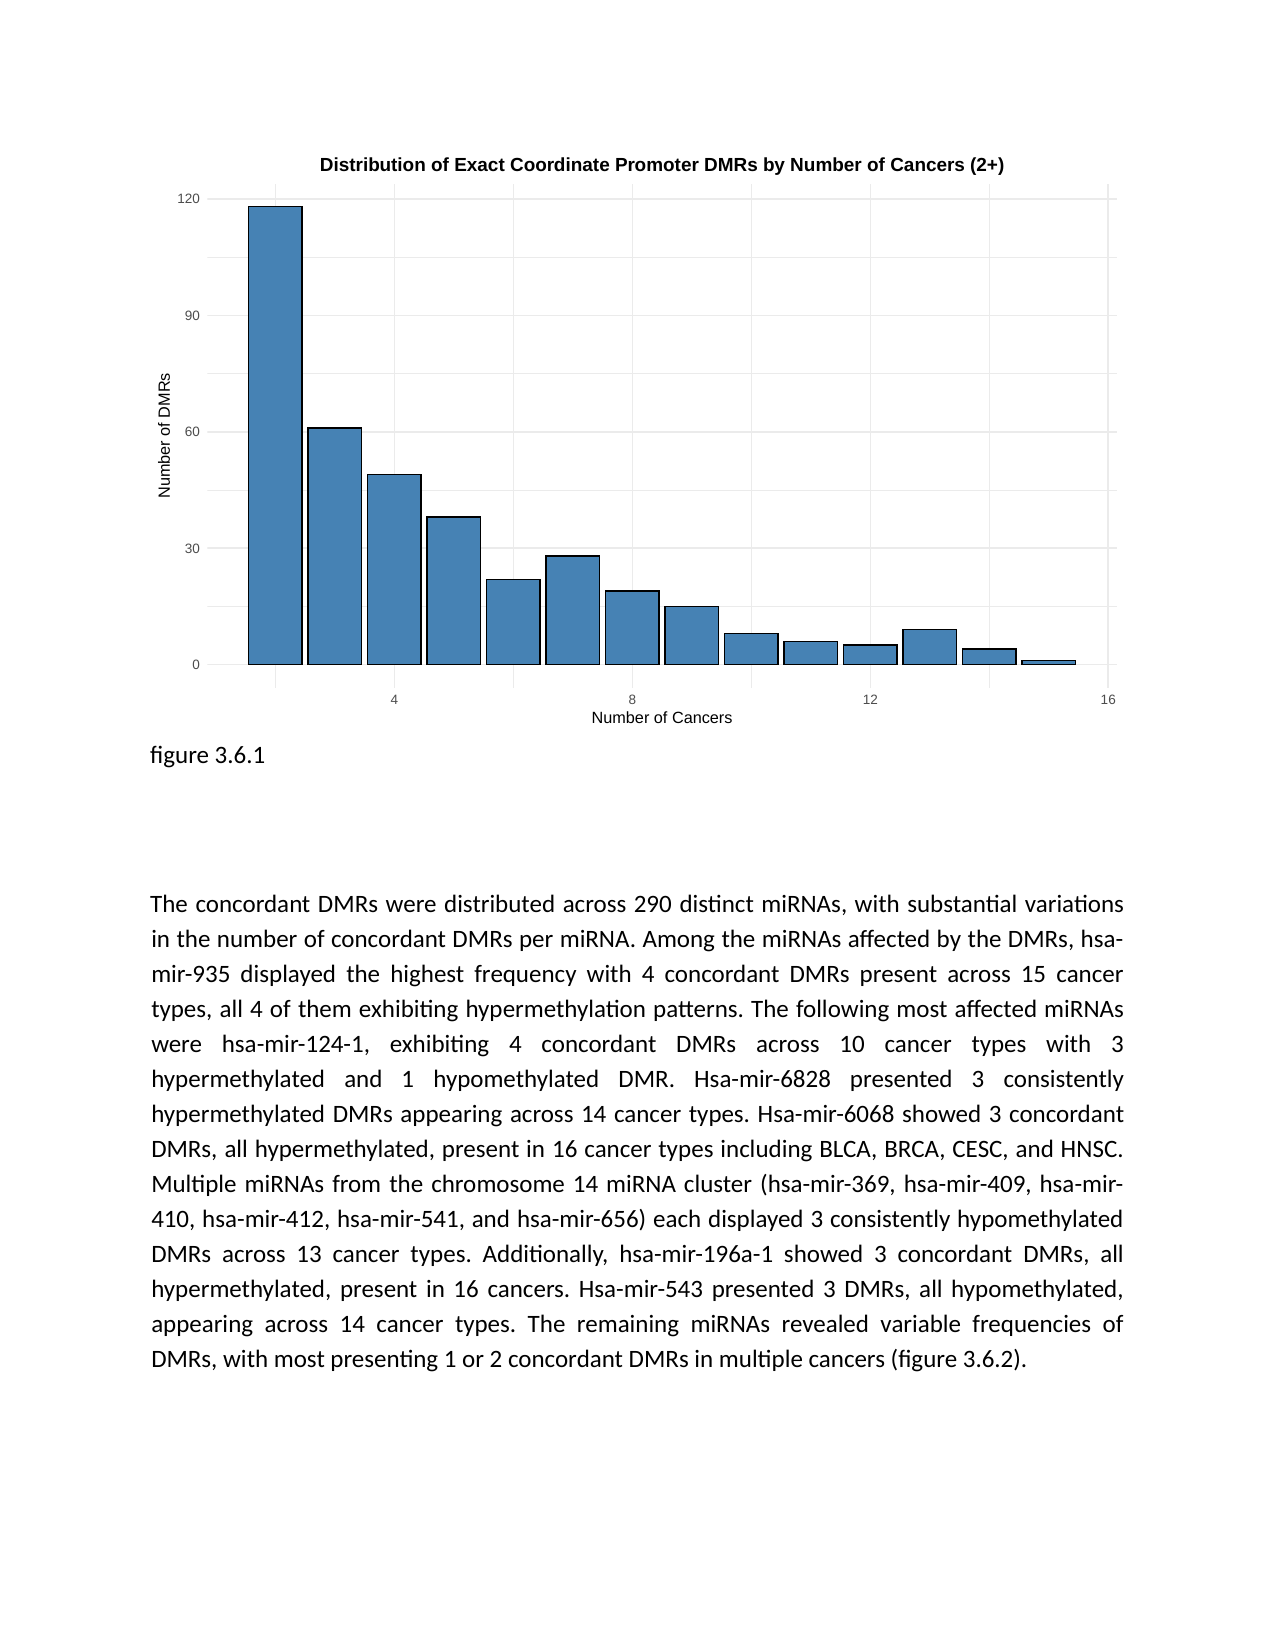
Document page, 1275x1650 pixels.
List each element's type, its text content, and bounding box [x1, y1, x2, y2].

text The concordant DMRs were distributed across 290 distinct miRNAs, with substantial variations in the number of concordant DMRs per miRNA. Among the miRNAs affected by the DMRs, hsa-mir-935 displayed the highest frequency with 4 concordant DMRs present across 15 cancer types, all 4 of them exhibiting hypermethylation patterns. The following most affected miRNAs were hsa-mir-124-1, exhibiting 4 concordant DMRs across 10 cancer types with 3 hypermethylated and 1 hypomethylated DMR. Hsa-mir-6828 presented 3 consistently hypermethylated DMRs appearing across 14 cancer types. Hsa-mir-6068 showed 3 concordant DMRs, all hypermethylated, present in 16 cancer types including BLCA, BRCA, CESC, and HNSC. Multiple miRNAs from the chromosome 14 miRNA cluster (hsa-mir-369, hsa-mir-409, hsa-mir-410, hsa-mir-412, hsa-mir-541, and hsa-mir-656) each displayed 3 consistently hypomethylated DMRs across 13 cancer types. Additionally, hsa-mir-196a-1 showed 3 concordant DMRs, all hypermethylated, present in 16 cancers. Hsa-mir-543 presented 3 DMRs, all hypomethylated, appearing across 14 cancer types. The remaining miRNAs revealed variable frequencies of DMRs, with most presenting 1 or 2 concordant DMRs in multiple cancers (figure 3.6.2). [150, 888, 1125, 1374]
text figure 3.6.1 [150, 735, 1125, 770]
